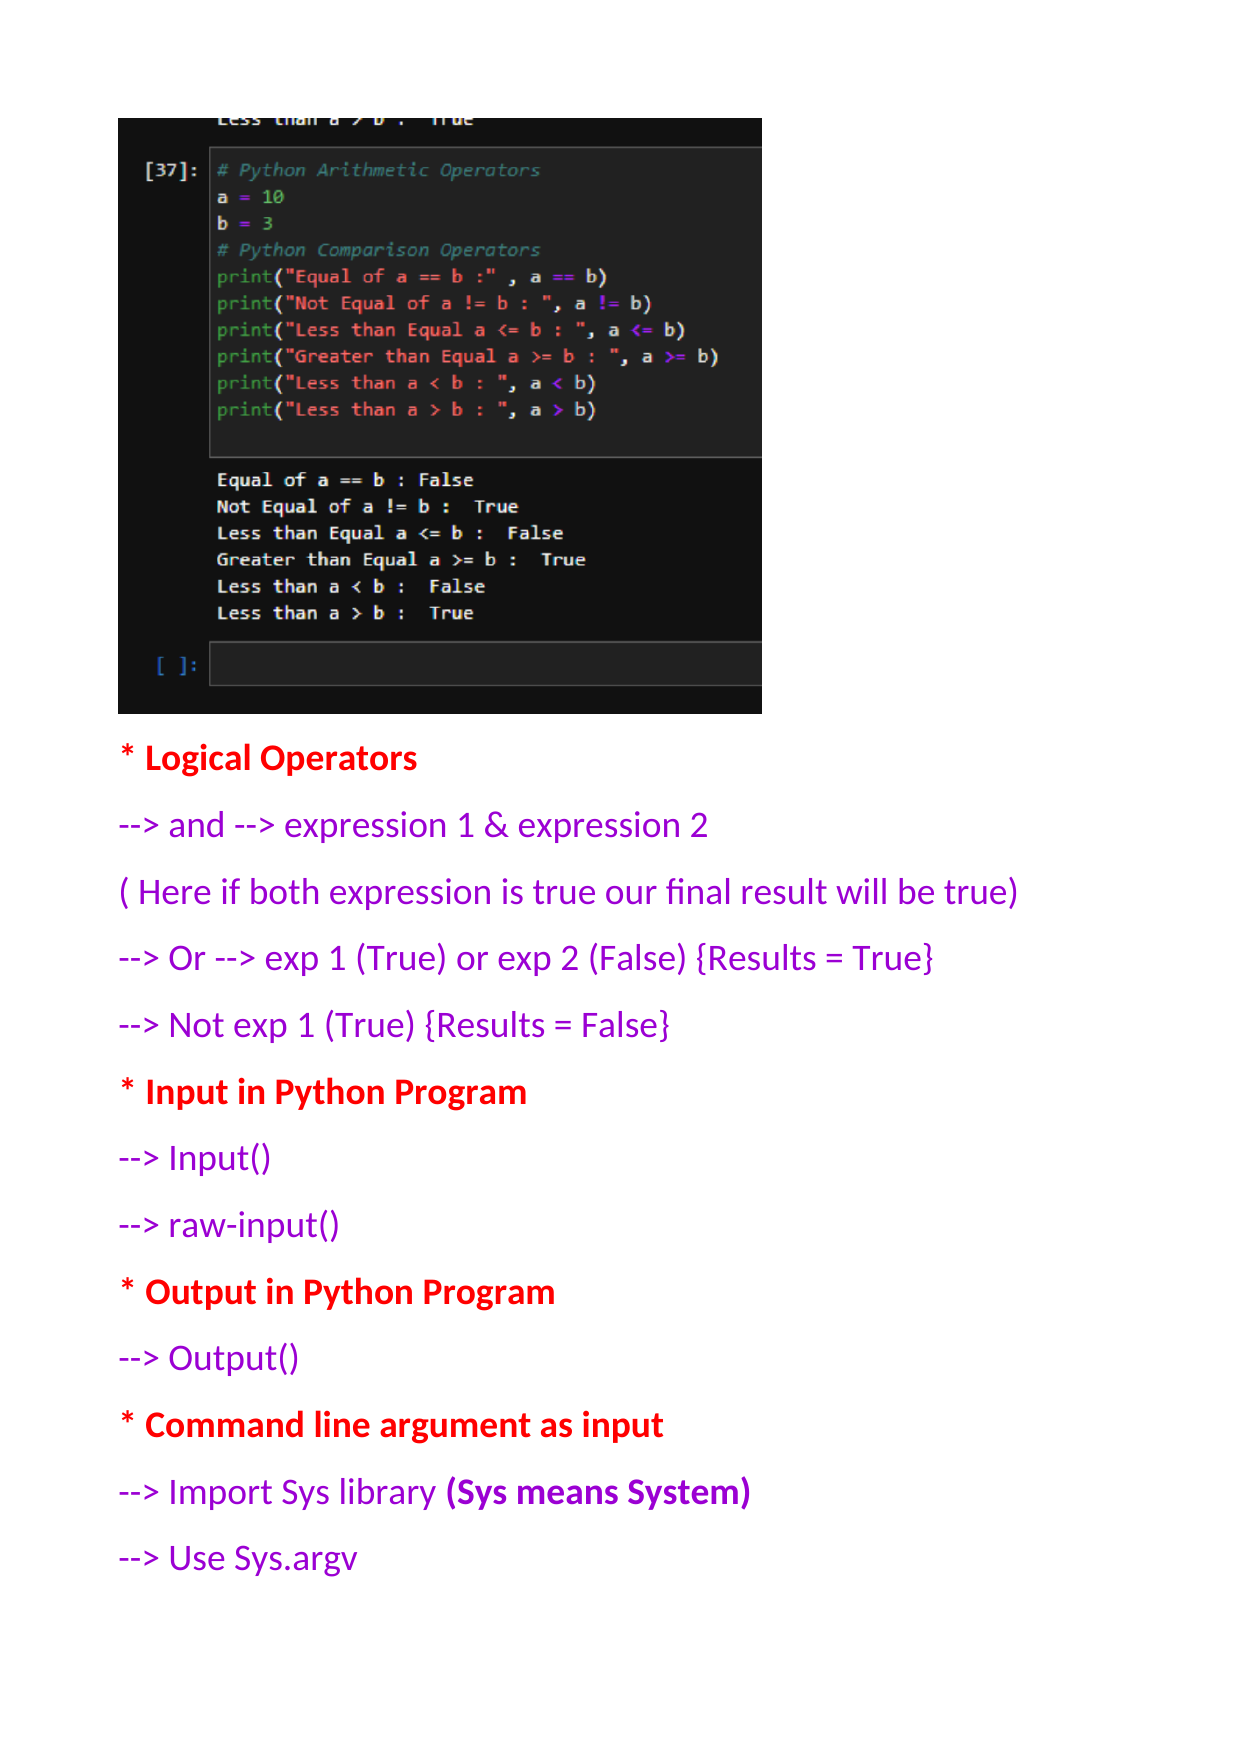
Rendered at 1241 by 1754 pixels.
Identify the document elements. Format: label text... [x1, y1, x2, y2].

text * Logical Operators [118, 734, 1122, 780]
text --> Input() [118, 1134, 1122, 1180]
text --> Use Sys.argv [118, 1534, 1122, 1580]
text --> Output() [118, 1334, 1122, 1380]
text * Output in Python Program [118, 1268, 1122, 1313]
text --> Import Sys library (Sys means System) [118, 1468, 1122, 1513]
text ( Here if both expression is true our final result will be true) [118, 868, 1122, 913]
text --> Not exp 1 (True) {Results = False} [118, 1001, 1122, 1047]
text --> Or --> exp 1 (True) or exp 2 (False) {Results = True} [118, 934, 1122, 980]
text --> and --> expression 1 & expression 2 [118, 801, 1122, 847]
text * Command line argument as input [118, 1401, 1122, 1447]
text --> raw-input() [118, 1201, 1122, 1247]
text * Input in Python Program [118, 1068, 1122, 1113]
